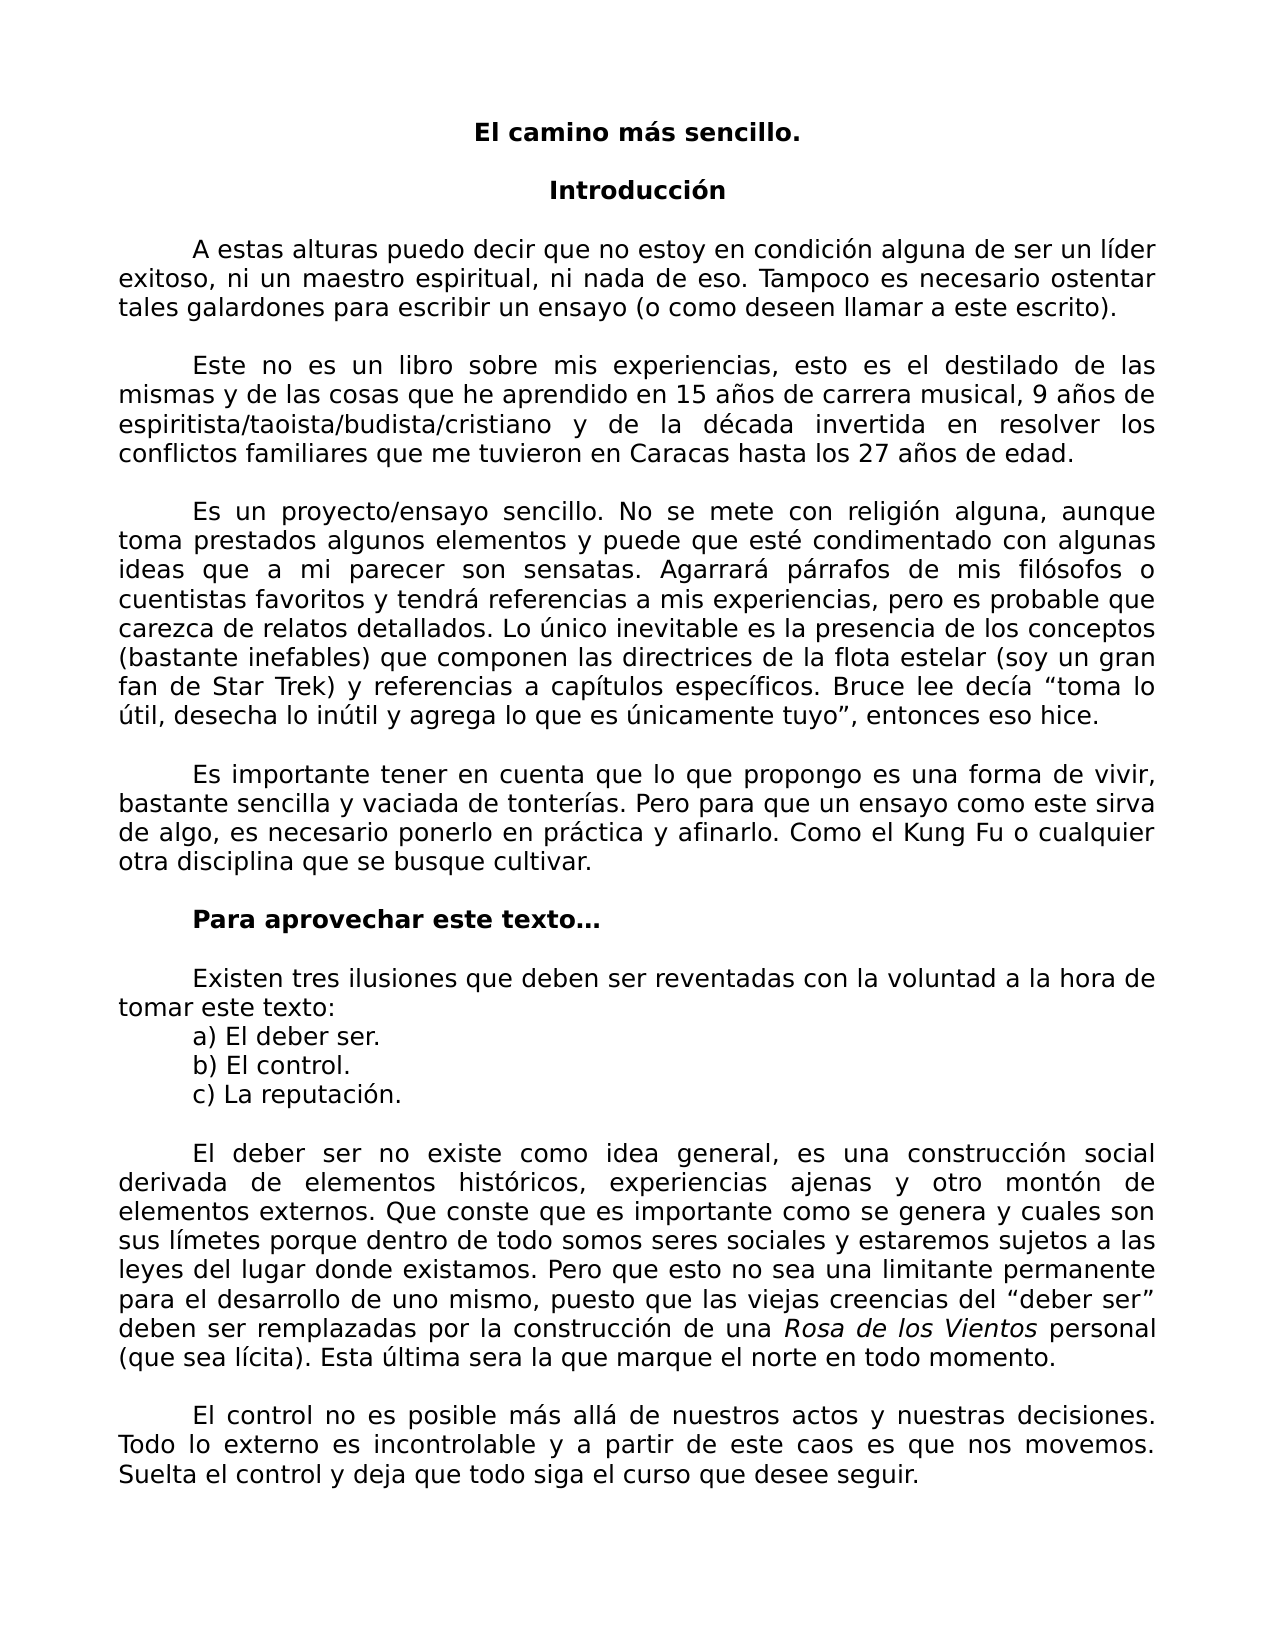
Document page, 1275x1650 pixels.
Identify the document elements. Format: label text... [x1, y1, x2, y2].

text El control no es posible más allá de nuestros actos y nuestras decisiones. Todo lo externo es incontrolable y a partir de este caos es que nos movemos. Suelta el control y deja que todo siga el curso que desee seguir. [118, 1401, 1157, 1489]
text Es importante tener en cuenta que lo que propongo es una forma de vivir, bastante sencilla y vaciada de tonterías. Pero para que un ensayo como este sirva de algo, es necesario ponerlo en práctica y afinarlo. Como el Kung Fu o cualquier otra disciplina que se busque cultivar. [118, 760, 1157, 876]
text c) La reputación. [118, 1081, 1157, 1110]
text Es un proyecto/ensayo sencillo. No se mete con religión alguna, aunque toma prestados algunos elementos y puede que esté condimentado con algunas ideas que a mi parecer son sensatas. Agarrará párrafos de mis filósofos o cuentistas favoritos y tendrá referencias a mis experiencias, pero es probable que carezca de relatos detallados. Lo único inevitable es la presencia de los conceptos (bastante inefables) que componen las directrices de la flota estelar (soy un gran fan de Star Trek) y referencias a capítulos específicos. Bruce lee decía “toma lo útil, desecha lo inútil y agrega lo que es únicamente tuyo”, entonces eso hice. [118, 497, 1157, 731]
text a) El deber ser. [118, 1022, 1157, 1051]
text b) El control. [118, 1051, 1157, 1081]
text Existen tres ilusiones que deben ser reventadas con la voluntad a la hora de tomar este texto: [118, 964, 1157, 1022]
text Introducción [118, 176, 1157, 206]
text El camino más sencillo. [118, 118, 1157, 147]
text A estas alturas puedo decir que no estoy en condición alguna de ser un líder exitoso, ni un maestro espiritual, ni nada de eso. Tampoco es necesario ostentar tales galardones para escribir un ensayo (o como deseen llamar a este escrito). [118, 235, 1157, 322]
text Este no es un libro sobre mis experiencias, esto es el destilado de las mismas y de las cosas que he aprendido en 15 años de carrera musical, 9 años de espiritista/taoista/budista/cristiano y de la década invertida en resolver los conflictos familiares que me tuvieron en Caracas hasta los 27 años de edad. [118, 351, 1157, 468]
text El deber ser no existe como idea general, es una construcción social derivada de elementos históricos, experiencias ajenas y otro montón de elementos externos. Que conste que es importante como se genera y cuales son sus límetes porque dentro de todo somos seres sociales y estaremos sujetos a las leyes del lugar donde existamos. Pero que esto no sea una limitante permanente para el desarrollo de uno mismo, puesto que las viejas creencias del “deber ser” deben ser remplazadas por la construcción de una Rosa de los Vientos personal (que sea lícita). Esta última sera la que marque el norte en todo momento. [118, 1139, 1157, 1372]
text Para aprovechar este texto… [118, 906, 1157, 935]
